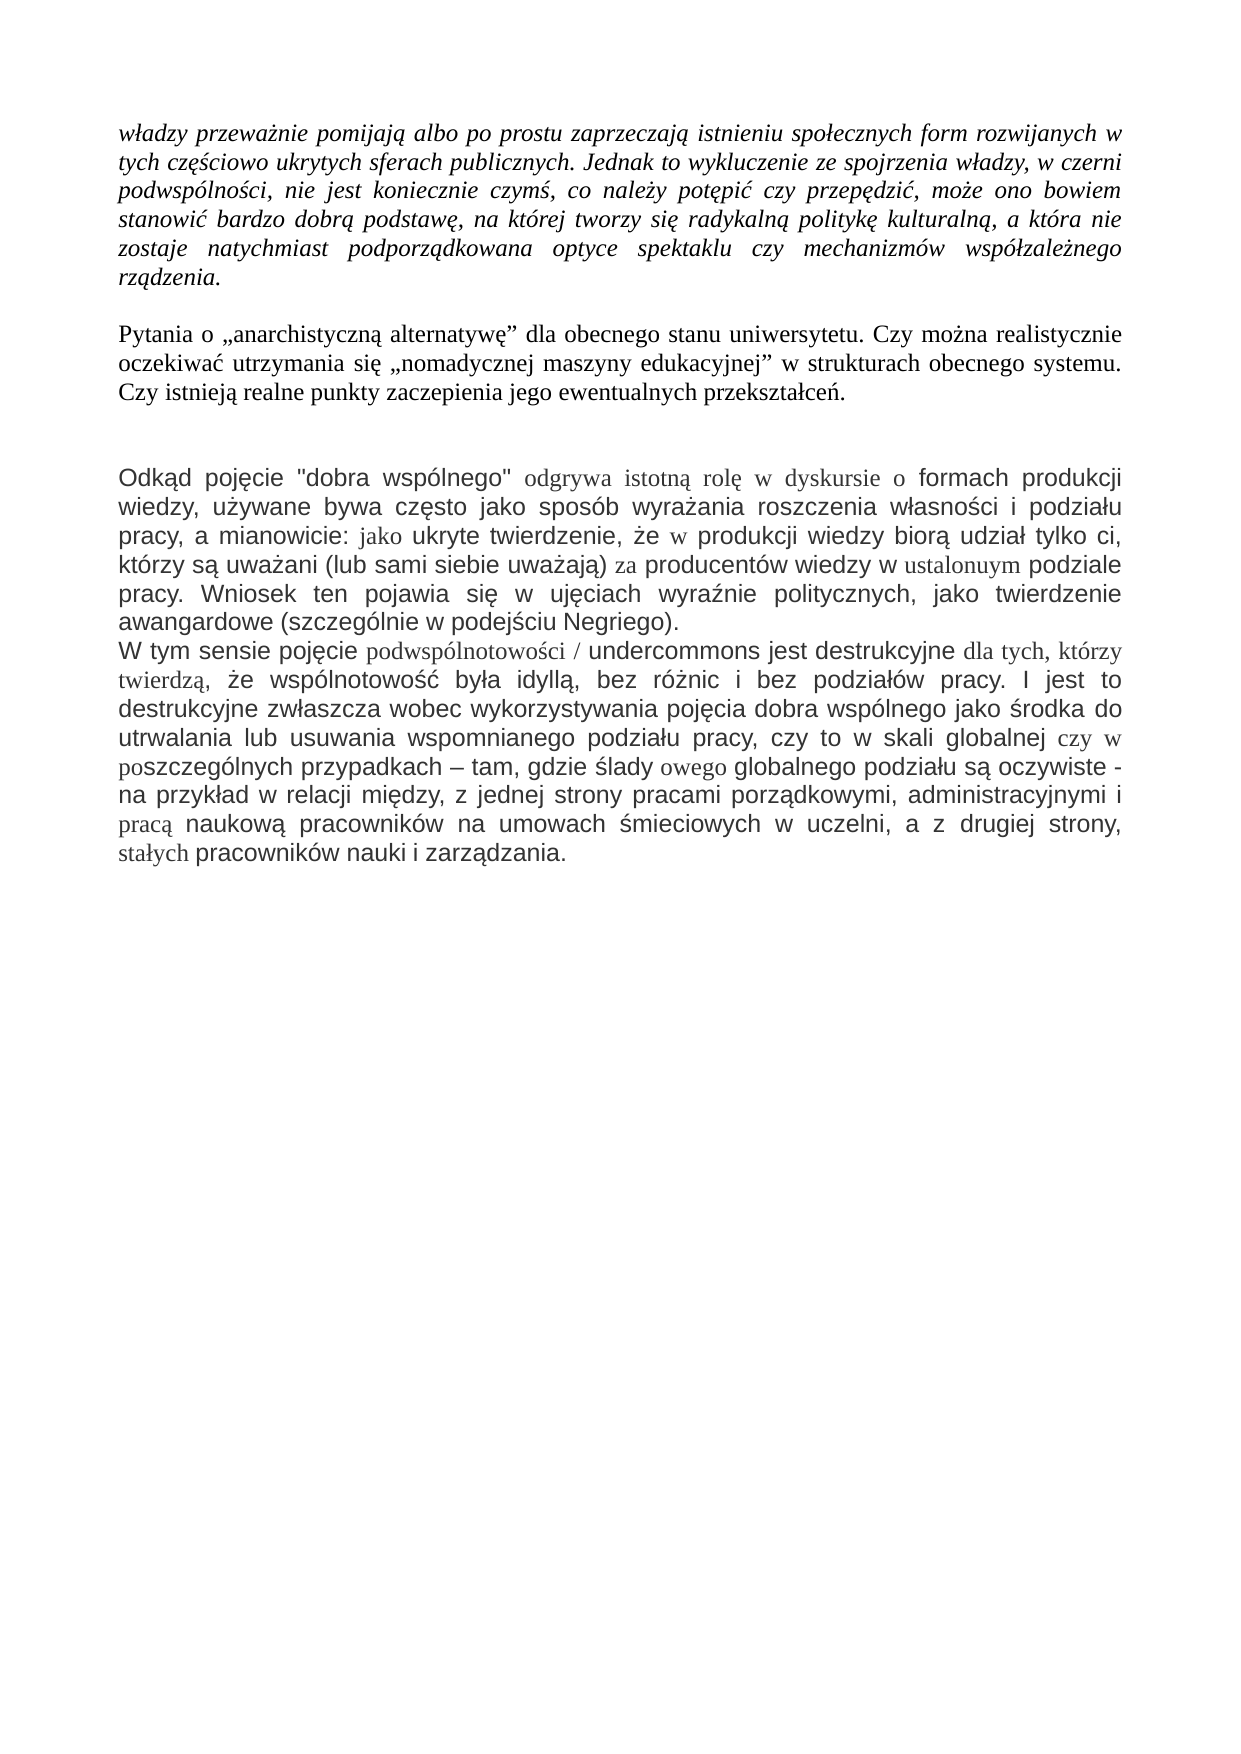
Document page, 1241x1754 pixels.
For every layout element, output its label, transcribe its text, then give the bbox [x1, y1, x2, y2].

text W tym sensie pojęcie podwspólnotowości / undercommons jest destrukcyjne dla tych, którzy twierdzą, że wspólnotowość była idyllą, bez różnic i bez podziałów pracy. I jest to destrukcyjne zwłaszcza wobec wykorzystywania pojęcia dobra wspólnego jako środka do utrwalania lub usuwania wspomnianego podziału pracy, czy to w skali globalnej czy w poszczególnych przypadkach – tam, gdzie ślady owego globalnego podziału są oczywiste - na przykład w relacji między, z jednej strony pracami porządkowymi, administracyjnymi i pracą naukową pracowników na umowach śmieciowych w uczelni, a z drugiej strony, stałych pracowników nauki i zarządzania. [118, 636, 1122, 867]
text Pytania o „anarchistyczną alternatywę” dla obecnego stanu uniwersytetu. Czy można realistycznie oczekiwać utrzymania się „nomadycznej maszyny edukacyjnej” w strukturach obecnego systemu. Czy istnieją realne punkty zaczepienia jego ewentualnych przekształceń. [118, 319, 1122, 406]
text władzy przeważnie pomijają albo po prostu zaprzeczają istnieniu społecznych form rozwijanych w tych częściowo ukrytych sferach publicznych. Jednak to wykluczenie ze spojrzenia władzy, w czerni podwspólności, nie jest koniecznie czymś, co należy potępić czy przepędzić, może ono bowiem stanowić bardzo dobrą podstawę, na której tworzy się radykalną politykę kulturalną, a która nie zostaje natychmiast podporządkowana optyce spektaklu czy mechanizmów współzależnego rządzenia. [118, 118, 1122, 291]
text Odkąd pojęcie "dobra wspólnego" odgrywa istotną rolę w dyskursie o formach produkcji wiedzy, używane bywa często jako sposób wyrażania roszczenia własności i podziału pracy, a mianowicie: jako ukryte twierdzenie, że w produkcji wiedzy biorą udział tylko ci, którzy są uważani (lub sami siebie uważają) za producentów wiedzy w ustalonuym podziale pracy. Wniosek ten pojawia się w ujęciach wyraźnie politycznych, jako twierdzenie awangardowe (szczególnie w podejściu Negriego). [118, 463, 1122, 636]
